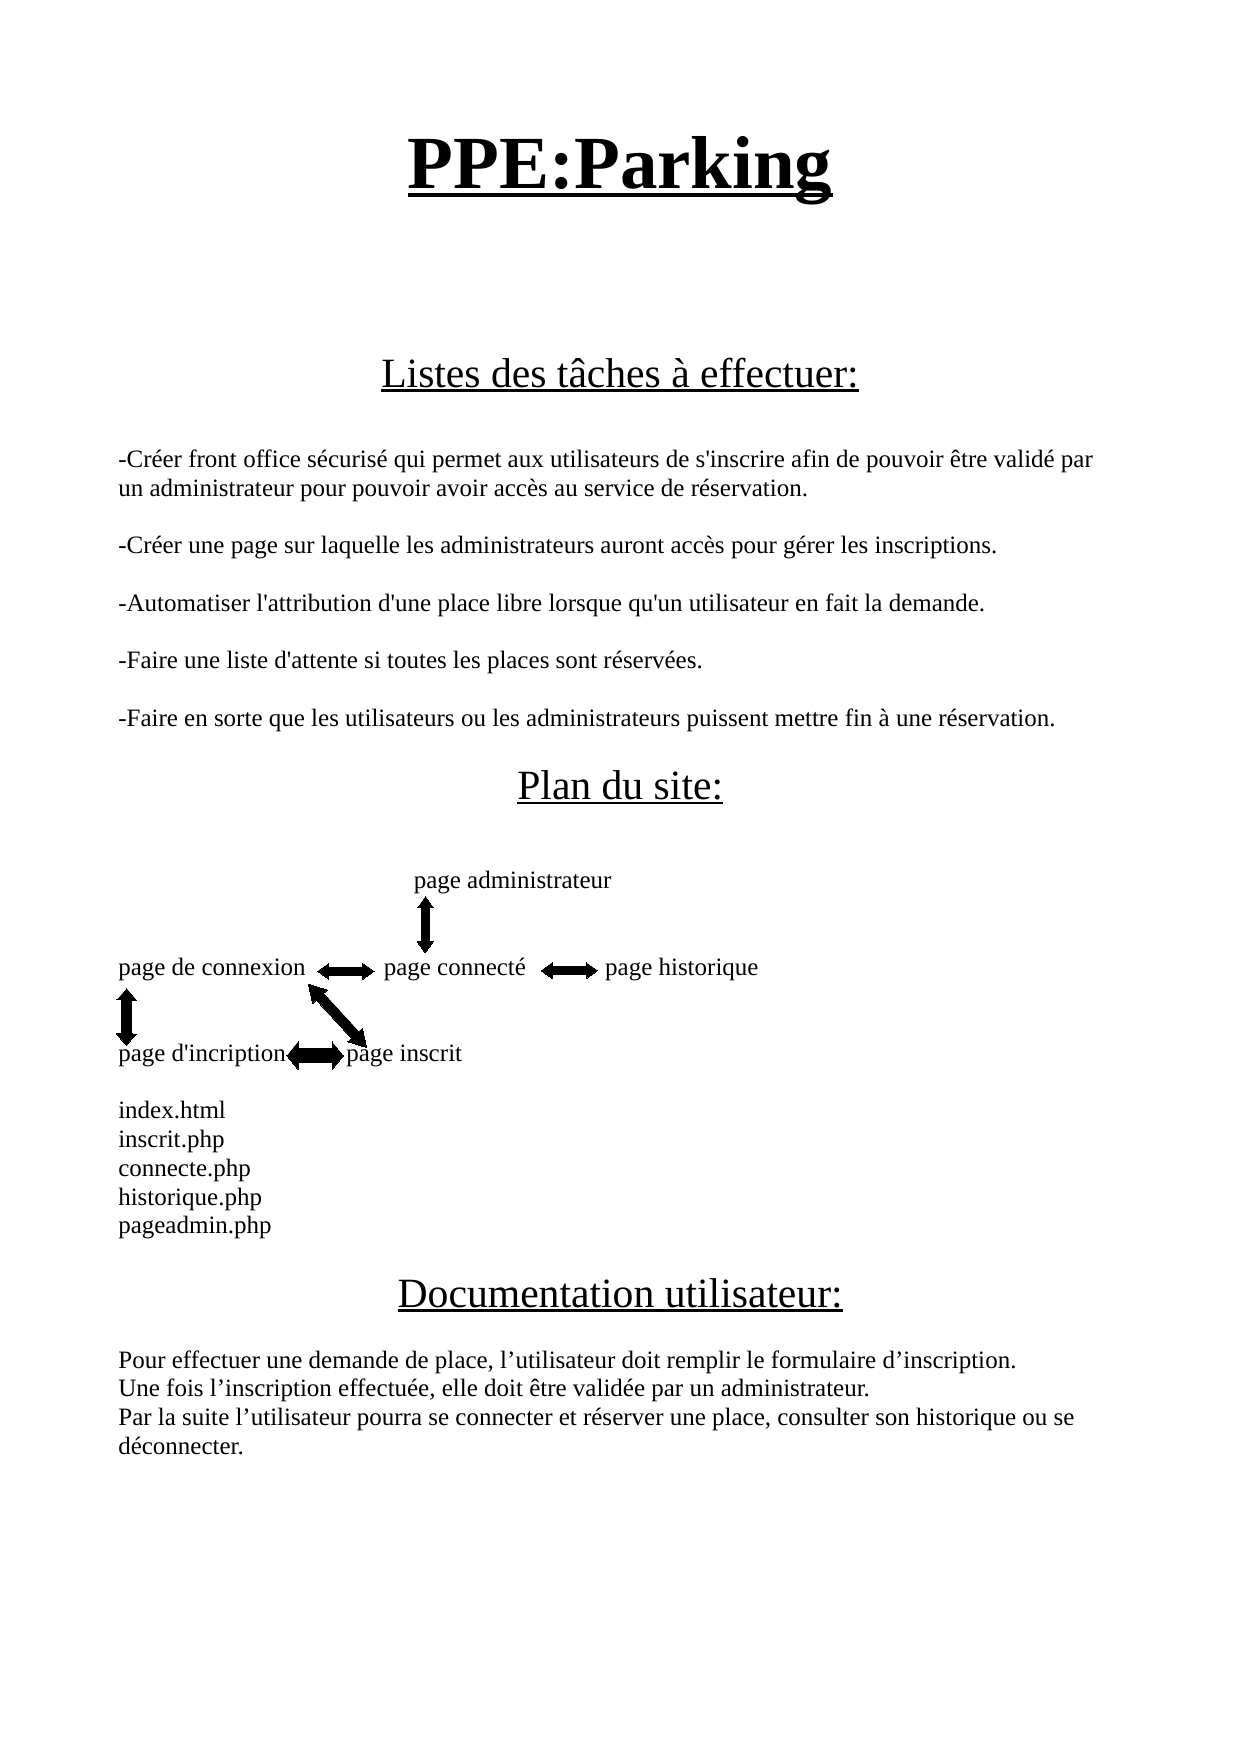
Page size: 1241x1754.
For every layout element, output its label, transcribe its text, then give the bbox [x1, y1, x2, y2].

text Une fois l’inscription effectuée, elle doit être validée par un administrateur. [118, 1373, 1122, 1402]
text Plan du site: [118, 760, 1122, 808]
text Par la suite l’utilisateur pourra se connecter et réserver une place, consulter son historique ou se déconnecter. [118, 1402, 1122, 1460]
text page de connexion page connecté page historique [118, 952, 1122, 981]
text page d'incription page inscrit [118, 1038, 1122, 1067]
text historique.php [118, 1182, 1122, 1211]
text PPE:Parking [118, 118, 1122, 204]
text Pour effectuer une demande de place, l’utilisateur doit remplir le formulaire d’inscription. [118, 1345, 1122, 1373]
text index.html [118, 1096, 1122, 1124]
text inscrit.php [118, 1124, 1122, 1153]
text -Faire une liste d'attente si toutes les places sont réservées. [118, 645, 1122, 674]
text -Créer une page sur laquelle les administrateurs auront accès pour gérer les inscriptions. [118, 530, 1122, 559]
text -Faire en sorte que les utilisateurs ou les administrateurs puissent mettre fin à une réservation. [118, 703, 1122, 731]
text -Automatiser l'attribution d'une place libre lorsque qu'un utilisateur en fait la demande. [118, 588, 1122, 616]
text Documentation utilisateur: [118, 1268, 1122, 1316]
text pageadmin.php [118, 1211, 1122, 1239]
text connecte.php [118, 1153, 1122, 1182]
text page administrateur [118, 866, 1122, 894]
text Listes des tâches à effectuer: [118, 348, 1122, 396]
text -Créer front office sécurisé qui permet aux utilisateurs de s'inscrire afin de pouvoir être validé par un administrateur pour pouvoir avoir accès au service de réservation. [118, 444, 1122, 501]
